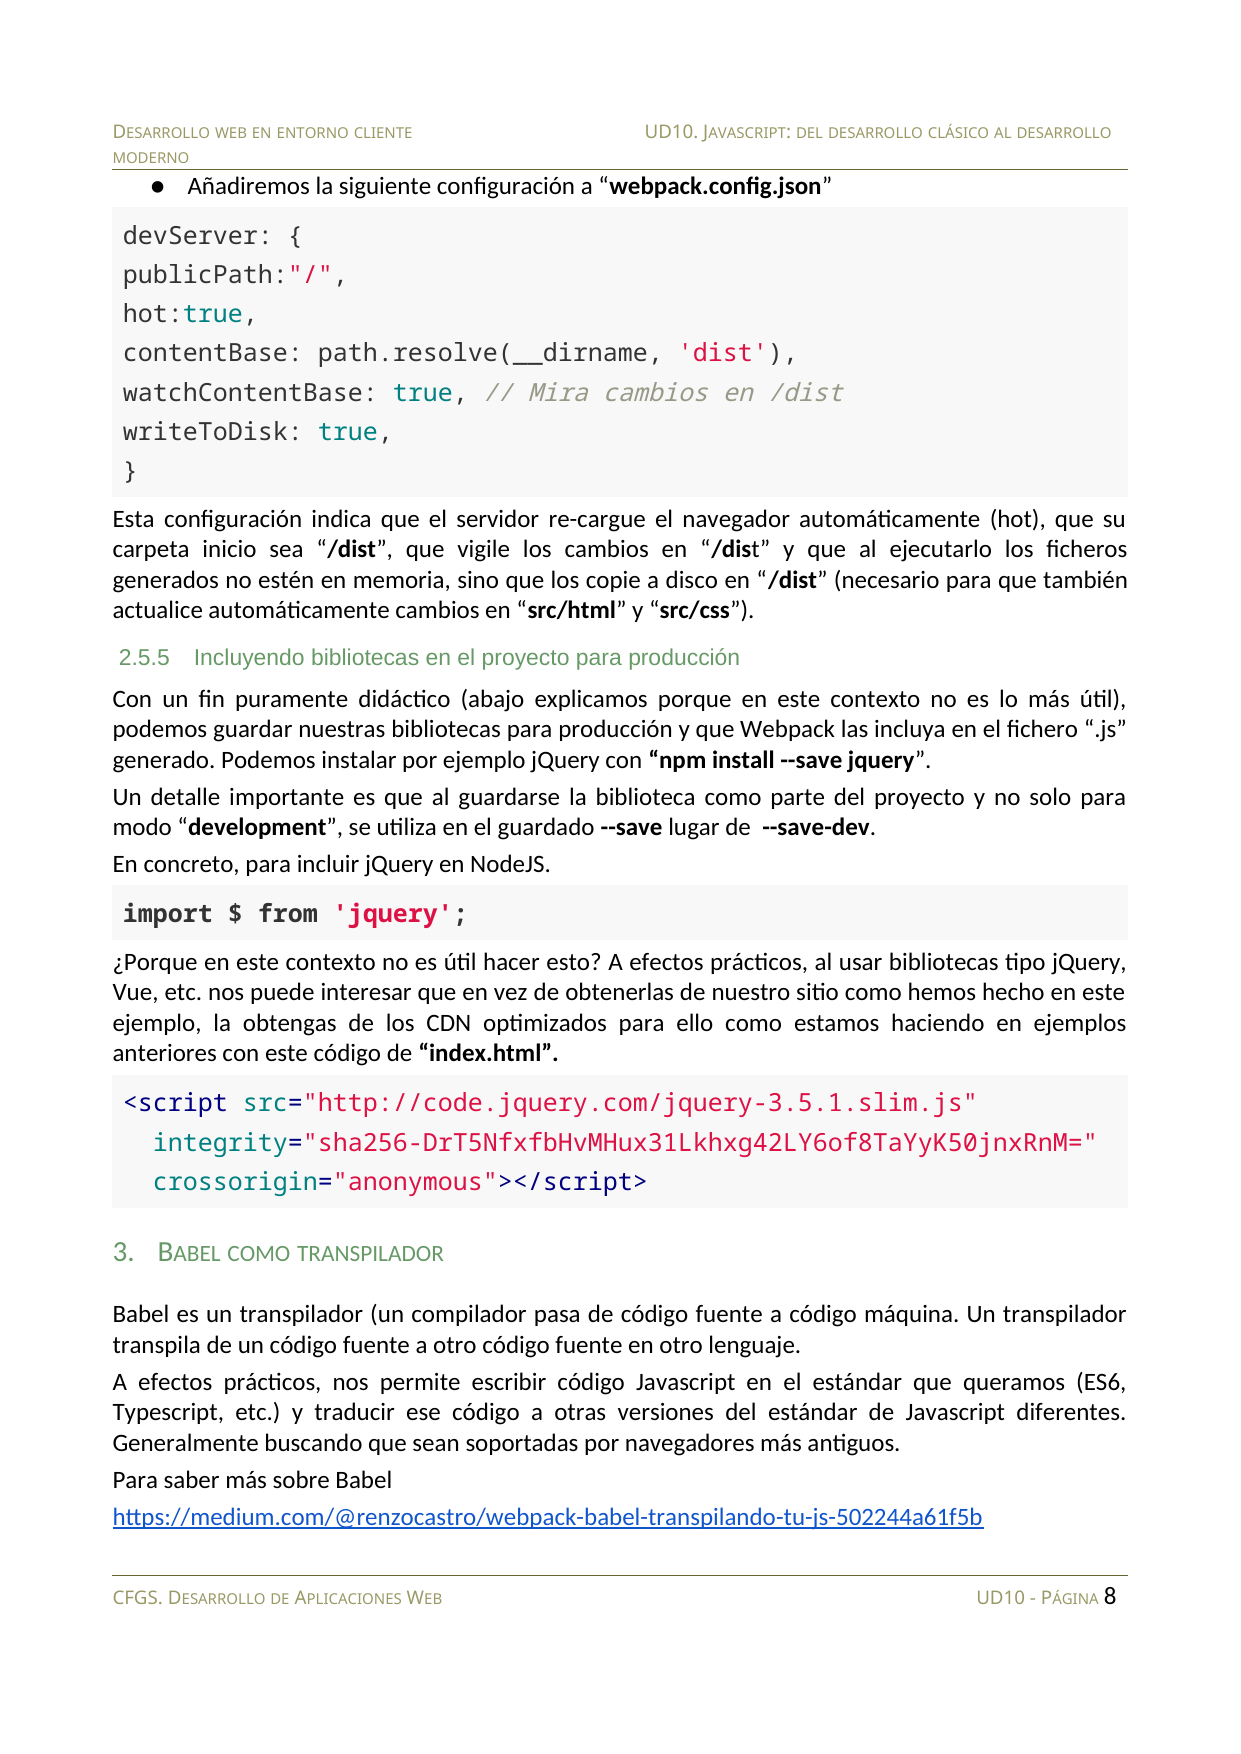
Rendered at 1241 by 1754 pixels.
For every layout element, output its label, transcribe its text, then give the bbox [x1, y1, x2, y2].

text A efectos prácticos, nos permite escribir código Javascript en el estándar que queramos (ES6, Typescript, etc.) y traducir ese código a otras versiones del estándar de Javascript diferentes. Generalmente buscando que sean soportadas por navegadores más antiguos. [112, 1366, 1128, 1457]
subtitle Babel como transpilador [112, 1233, 1128, 1268]
list Añadiremos la siguiente configuración a “webpack.config.json” [150, 170, 1128, 201]
text ¿Porque en este contexto no es útil hacer esto? A efectos prácticos, al usar bibliotecas tipo jQuery, Vue, etc. nos puede interesar que en vez de obtenerlas de nuestro sitio como hemos hecho en este ejemplo, la obtengas de los CDN optimizados para ello como estamos haciendo en ejemplos anteriores con este código de “index.html”. [112, 946, 1128, 1068]
text En concreto, para incluir jQuery en NodeJS. [112, 848, 1128, 879]
text Un detalle importante es que al guardarse la biblioteca como parte del proyecto y no solo para modo “development”, se utiliza en el guardado --save lugar de --save-dev. [112, 781, 1128, 842]
subtitle Incluyendo bibliotecas en el proyecto para producción [112, 644, 1128, 670]
text https://medium.com/@renzocastro/webpack-babel-transpilando-tu-js-502244a61f5b [112, 1501, 1128, 1531]
text Esta configuración indica que el servidor re-cargue el navegador automáticamente (hot), que su carpeta inicio sea “/dist”, que vigile los cambios en “/dist” y que al ejecutarlo los ficheros generados no estén en memoria, sino que los copie a disco en “/dist” (necesario para que también actualice automáticamente cambios en “src/html” y “src/css”). [112, 503, 1128, 625]
text Babel es un transpilador (un compilador pasa de código fuente a código máquina. Un transpilador transpila de un código fuente a otro código fuente en otro lenguaje. [112, 1298, 1128, 1359]
table_header devServer: { publicPath:"/", hot:true, contentBase: path.resolve(__dirname, 'dist'), watchContentBase: true, // Mira cambios en /dist writeToDisk: true, } [112, 207, 1128, 497]
table_header <script src="http://code.jquery.com/jquery-3.5.1.slim.js" integrity="sha256-DrT5NfxfbHvMHux31Lkhxg42LY6of8TaYyK50jnxRnM=" crossorigin="anonymous"></script> [112, 1075, 1128, 1208]
table_header import $ from 'jquery'; [112, 885, 1128, 940]
text Con un fin puramente didáctico (abajo explicamos porque en este contexto no es lo más útil), podemos guardar nuestras bibliotecas para producción y que Webpack las incluya en el fichero “.js” generado. Podemos instalar por ejemplo jQuery con “npm install --save jquery”. [112, 683, 1128, 774]
text Para saber más sobre Babel [112, 1464, 1128, 1494]
